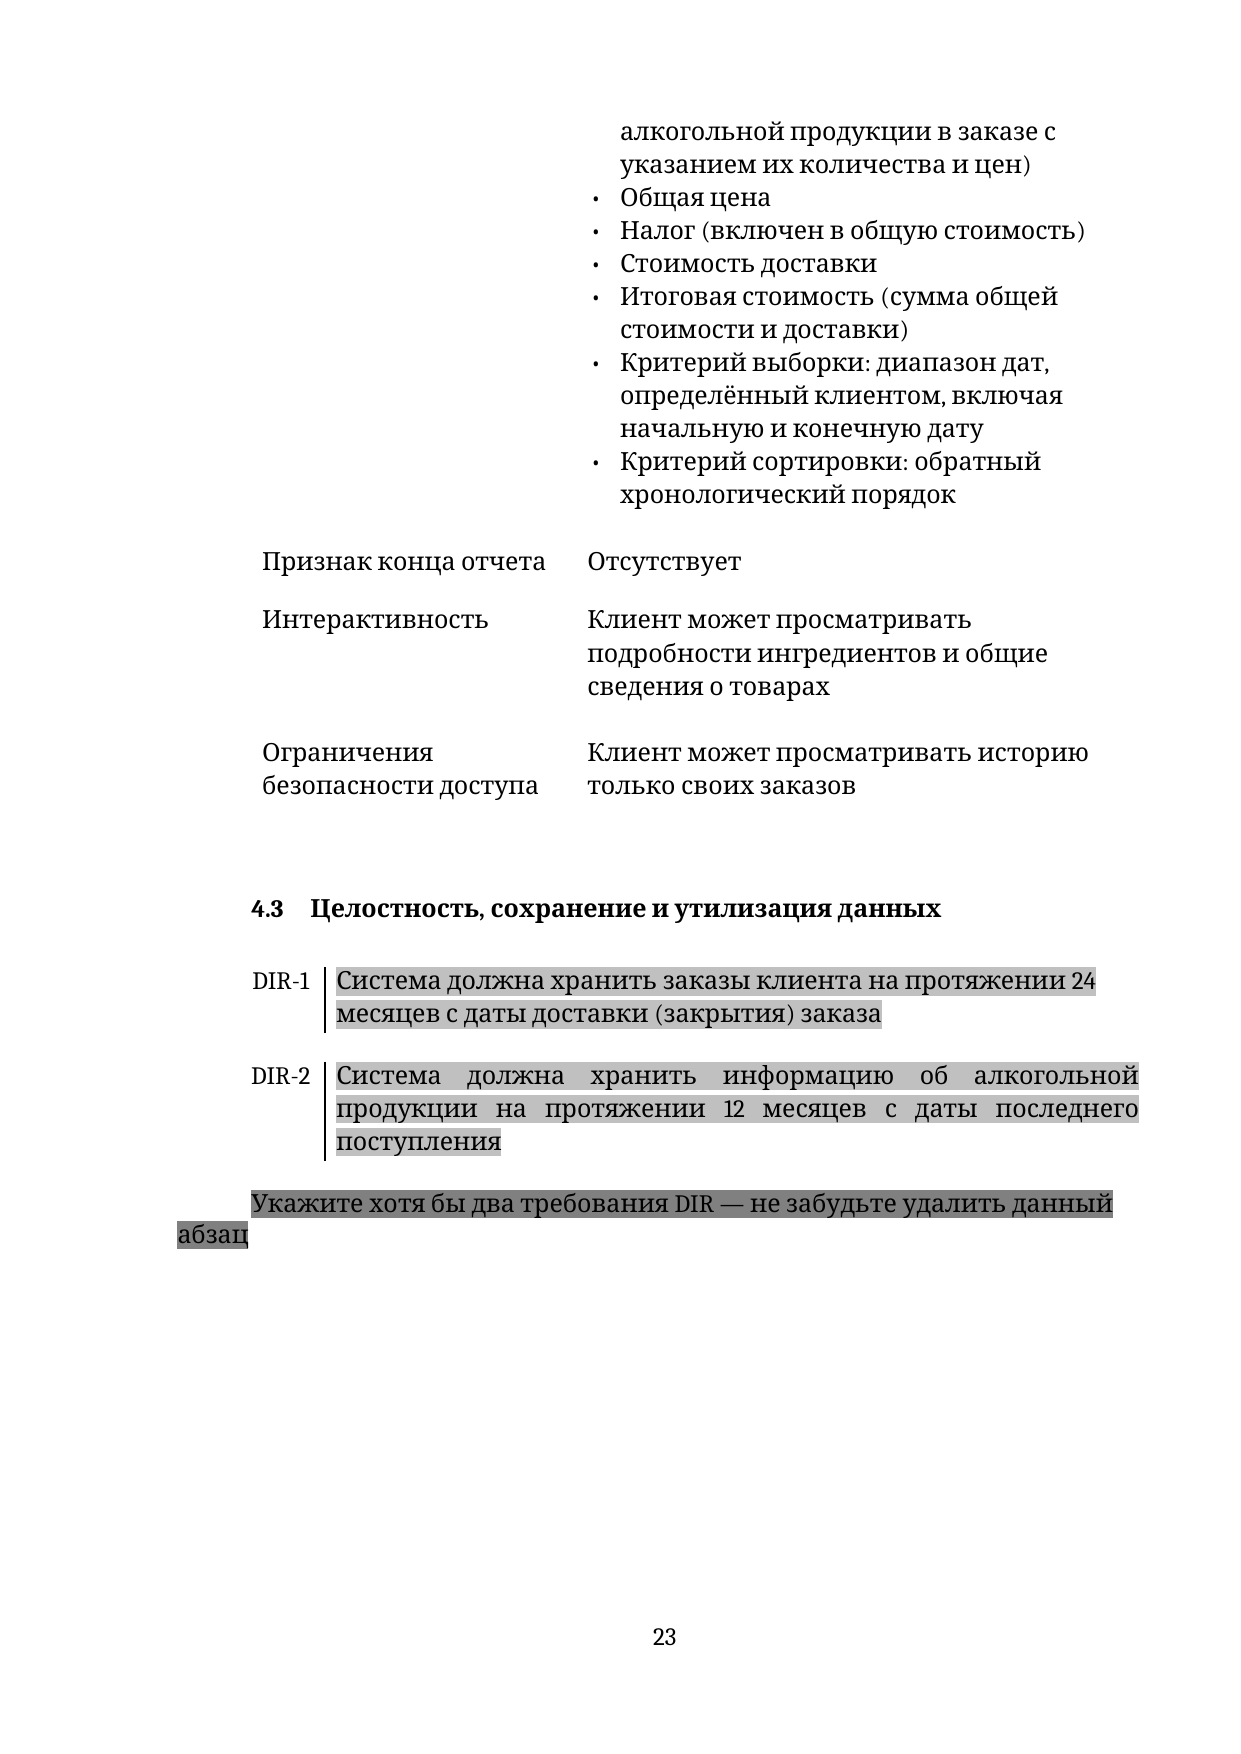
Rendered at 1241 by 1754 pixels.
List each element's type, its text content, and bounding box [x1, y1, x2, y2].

table_cell Клиент может просматривать историю только своих заказов [576, 739, 1152, 804]
subtitle Целостность, сохранение и утилизация данных [251, 895, 1152, 924]
table_cell [251, 118, 576, 547]
table_cell Клиент может просматривать подробности ингредиентов и общие сведения о товарах [576, 606, 1152, 738]
table_cell Отображаемые поля и заголовки столбцов: Номер заказа Дата заказа Где заказано (веб-сайт или непосредственно в самом магазине) Заказанные товары (список алкогольной продукции в заказе с указанием их количества и цен) Общая цена Налог (включен в общую стоимость) Стоимость доставки Итоговая стоимость (сумма общей стоимости и доставки) Критерий выборки: диапазон дат, определённый клиентом, включая начальную и конечную дату Критерий сортировки: обратный хронологический порядок [576, 118, 1152, 547]
table_cell Отсутствует [576, 548, 1152, 606]
table_cell Интерактивность [251, 606, 576, 738]
table_cell Ограничения безопасности доступа [251, 739, 576, 804]
table_header Система должна хранить заказы клиента на протяжении 24 месяцев с даты доставки (закрытия) заказа [326, 967, 1151, 1033]
table_header Система должна хранить информацию об алкогольной продукции на протяжении 12 месяцев с даты последнего поступления [326, 1062, 1151, 1161]
table_header DIR-1 [236, 967, 324, 1033]
table_cell Признак конца отчета [251, 548, 576, 606]
text Укажите хотя бы два требования DIR — не забудьте удалить данный абзац [177, 1189, 1152, 1249]
table_header DIR-2 [236, 1062, 324, 1161]
